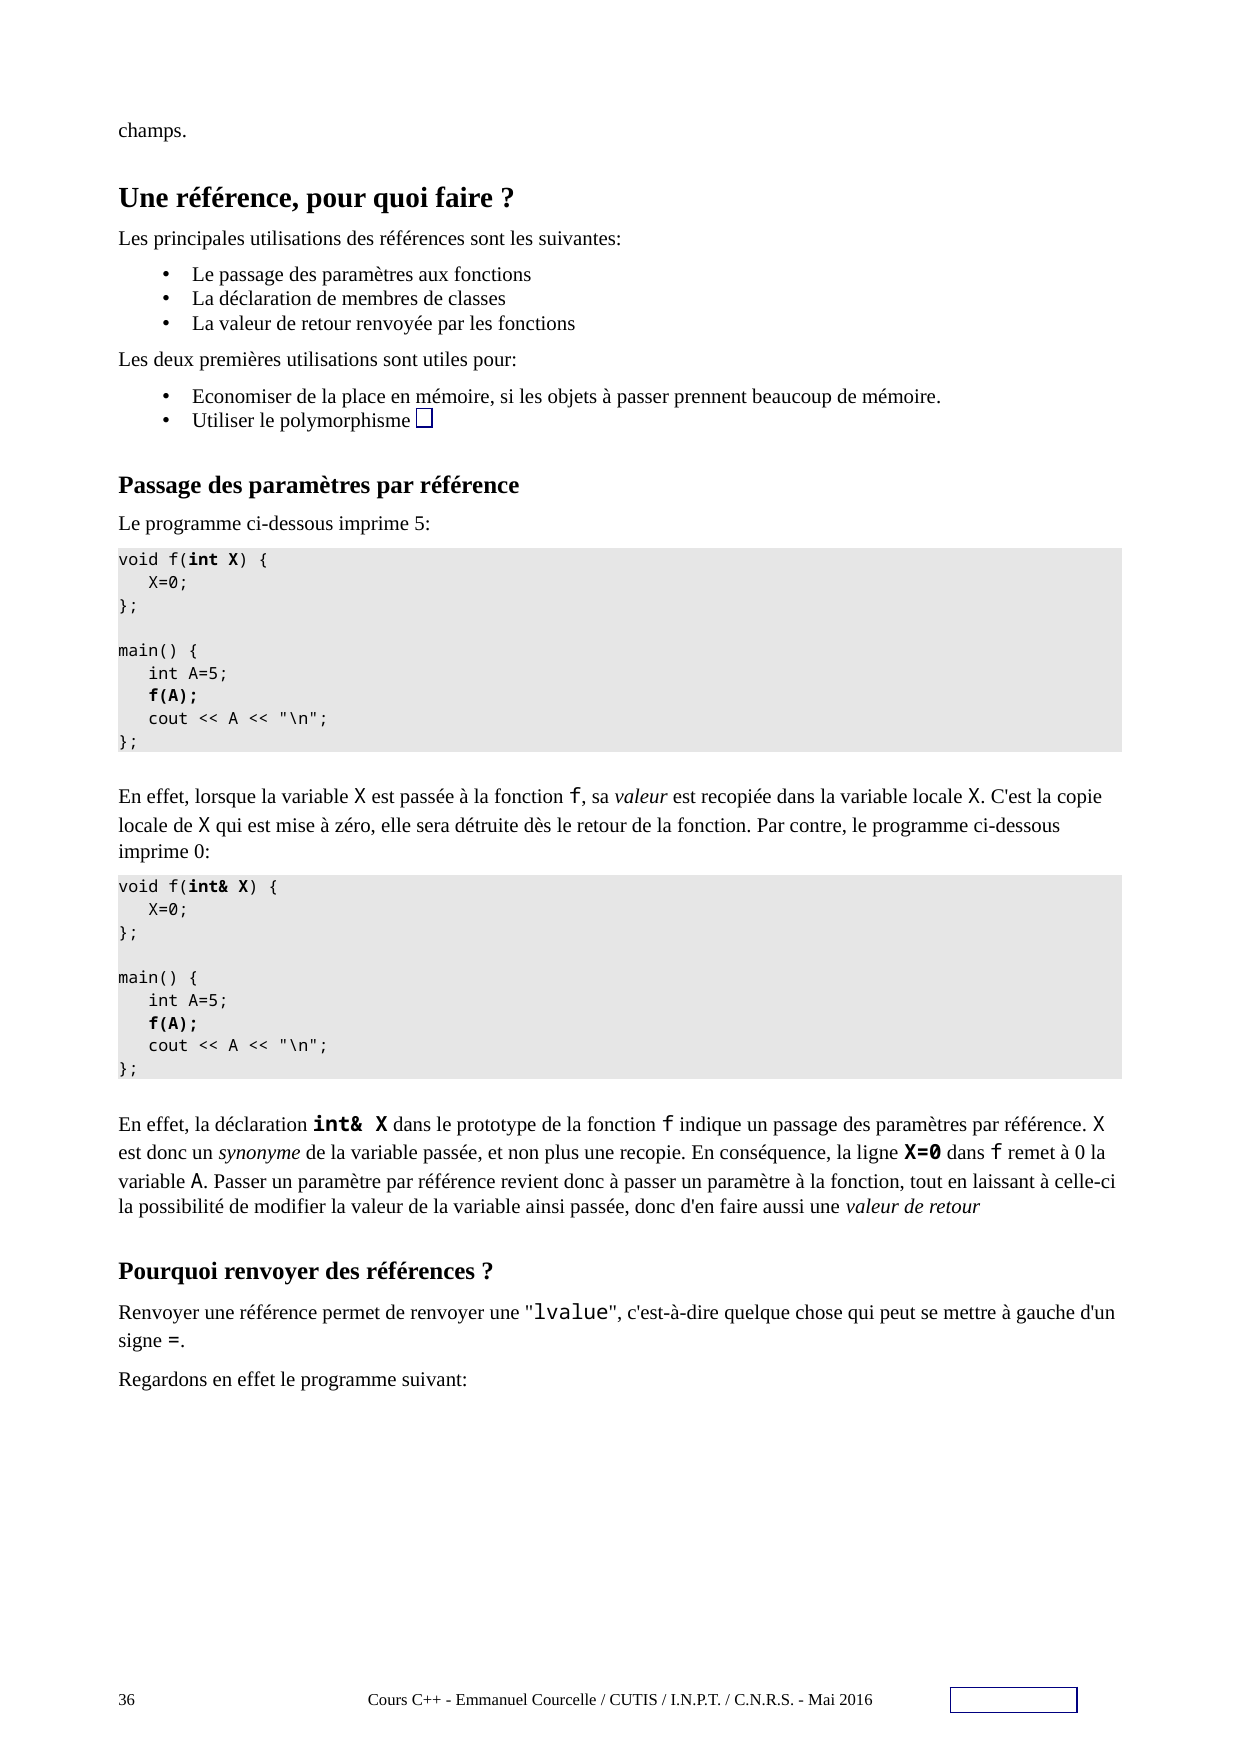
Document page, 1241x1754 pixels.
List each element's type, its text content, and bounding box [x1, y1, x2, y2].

list Utiliser le polymorphisme [162, 408, 1122, 432]
text En effet, la déclaration int& X dans le prototype de la fonction f indique un passage des paramètres par référence. X est donc un synonyme de la variable passée, et non plus une recopie. En conséquence, la ligne X=0 dans f remet à 0 la variable A. Passer un paramètre par référence revient donc à passer un paramètre à la fonction, tout en laissant à celle-ci la possibilité de modifier la valeur de la variable ainsi passée, donc d'en faire aussi une valeur de retour [118, 1109, 1122, 1218]
list La déclaration de membres de classes [162, 286, 1122, 310]
text }; [118, 593, 1122, 616]
list Le passage des paramètres aux fonctions [162, 262, 1122, 286]
text int A=5; [118, 661, 1122, 684]
text int A=5; [118, 989, 1122, 1011]
subtitle Une référence, pour quoi faire ? [118, 180, 1122, 213]
text champs. [118, 118, 1122, 142]
text Les deux premières utilisations sont utiles pour: [118, 347, 1122, 371]
text X=0; [118, 571, 1122, 593]
text Les principales utilisations des références sont les suivantes: [118, 226, 1122, 250]
text X=0; [118, 898, 1122, 921]
subtitle Passage des paramètres par référence [118, 470, 1122, 499]
text f(A); [118, 1011, 1122, 1034]
list La valeur de retour renvoyée par les fonctions [162, 310, 1122, 334]
text void f(int& X) { [118, 875, 1122, 898]
text cout << A << "\n"; [118, 1034, 1122, 1057]
text En effet, lorsque la variable X est passée à la fonction f, sa valeur est recopiée dans la variable locale X. C'est la copie locale de X qui est mise à zéro, elle sera détruite dès le retour de la fonction. Par contre, le programme ci-dessous imprime 0: [118, 782, 1122, 863]
subtitle Pourquoi renvoyer des références ? [118, 1256, 1122, 1284]
text Le programme ci-dessous imprime 5: [118, 511, 1122, 535]
text f(A); [118, 684, 1122, 707]
text Regardons en effet le programme suivant: [118, 1366, 1122, 1391]
text }; [118, 921, 1122, 943]
text main() { [118, 966, 1122, 989]
text void f(int X) { [118, 548, 1122, 571]
text cout << A << "\n"; [118, 707, 1122, 729]
text main() { [118, 639, 1122, 661]
list Economiser de la place en mémoire, si les objets à passer prennent beaucoup de mémoire. [162, 383, 1122, 408]
text Renvoyer une référence permet de renvoyer une "lvalue", c'est-à-dire quelque chose qui peut se mettre à gauche d'un signe =. [118, 1297, 1122, 1354]
text }; [118, 1057, 1122, 1079]
text }; [118, 729, 1122, 752]
